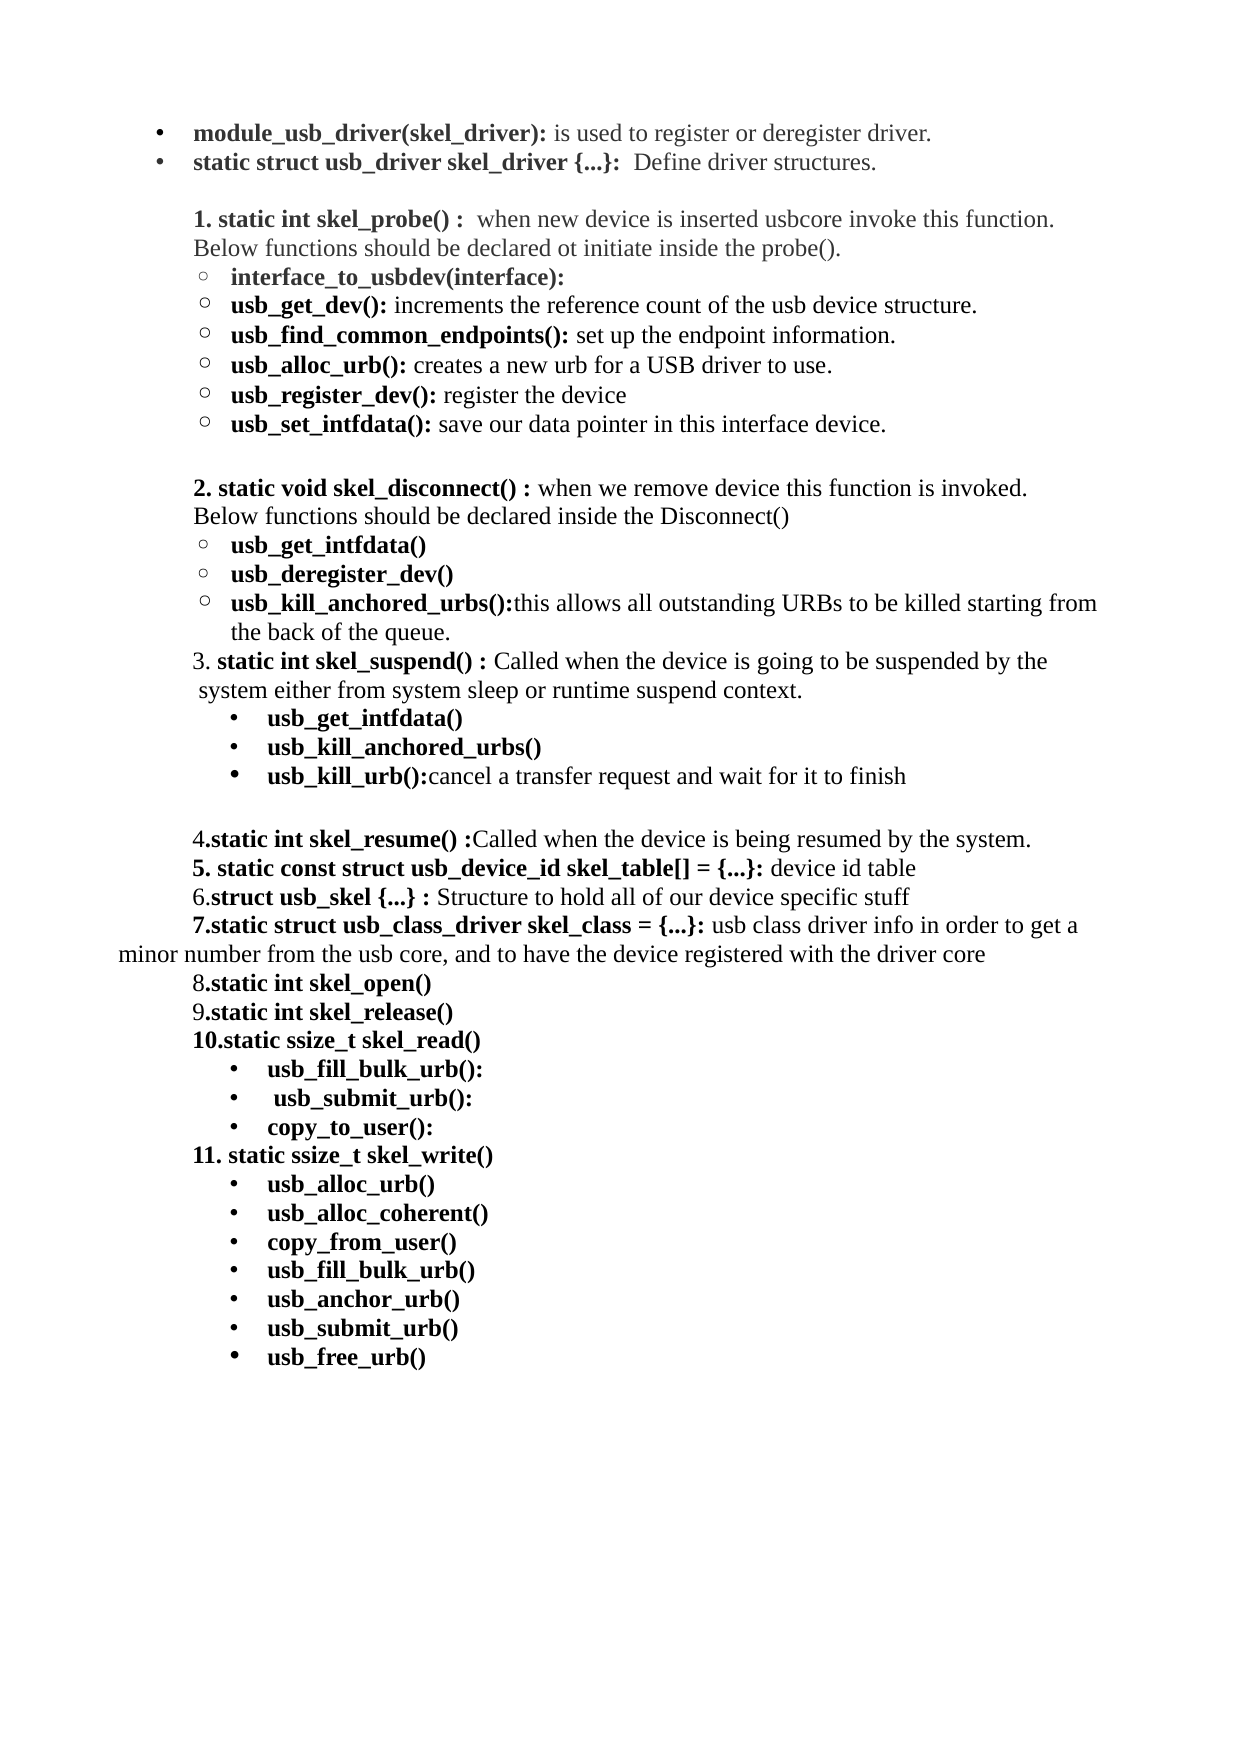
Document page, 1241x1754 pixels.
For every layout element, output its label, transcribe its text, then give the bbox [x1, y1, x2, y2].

list 1. static int skel_probe() : when new device is inserted usbcore invoke this function. [156, 204, 1122, 233]
list usb_alloc_urb() [229, 1169, 1122, 1198]
text 7.static struct usb_class_driver skel_class = {...}: usb class driver info in order to get a minor number from the usb core, and to have the device registered with the driver core [118, 911, 1122, 968]
list usb_kill_anchored_urbs():this allows all outstanding URBs to be killed starting from the back of the queue. [193, 588, 1122, 646]
list usb_fill_bulk_urb(): [229, 1054, 1122, 1083]
list usb_alloc_coherent() [229, 1198, 1122, 1227]
list usb_kill_urb():cancel a transfer request and wait for it to finish [229, 761, 1122, 791]
text 9.static int skel_release() [118, 997, 1122, 1026]
list usb_anchor_urb() [229, 1284, 1122, 1313]
list usb_submit_urb() [229, 1313, 1122, 1342]
text 4.static int skel_resume() :Called when the device is being resumed by the system. [118, 824, 1122, 853]
list copy_from_user() [229, 1227, 1122, 1256]
text 3. static int skel_suspend() : Called when the device is going to be suspended by the [118, 646, 1122, 675]
list usb_fill_bulk_urb() [229, 1256, 1122, 1284]
text system either from system sleep or runtime suspend context. [118, 675, 1122, 703]
list usb_get_dev(): increments the reference count of the usb device structure. [193, 291, 1122, 320]
list usb_deregister_dev() [193, 559, 1122, 588]
list usb_alloc_urb(): creates a new urb for a USB driver to use. [193, 350, 1122, 380]
text 5. static const struct usb_device_id skel_table[] = {...}: device id table [118, 853, 1122, 882]
list usb_get_intfdata() [193, 530, 1122, 559]
list usb_kill_anchored_urbs() [229, 732, 1122, 761]
list usb_find_common_endpoints(): set up the endpoint information. [193, 320, 1122, 350]
text 8.static int skel_open() [118, 968, 1122, 997]
list usb_submit_urb(): [229, 1083, 1122, 1112]
text 11. static ssize_t skel_write() [118, 1141, 1122, 1169]
text 6.struct usb_skel {...} : Structure to hold all of our device specific stuff [118, 882, 1122, 911]
list usb_free_urb() [229, 1342, 1122, 1371]
list static struct usb_driver skel_driver {...}: Define driver structures. [156, 147, 1122, 176]
list usb_set_intfdata(): save our data pointer in this interface device. [193, 409, 1122, 439]
list 2. static void skel_disconnect() : when we remove device this function is invoked. [156, 473, 1122, 501]
list copy_to_user(): [229, 1112, 1122, 1141]
list usb_register_dev(): register the device [193, 380, 1122, 409]
list module_usb_driver(skel_driver): is used to register or deregister driver. [156, 118, 1122, 147]
list Below functions should be declared inside the Disconnect() [156, 501, 1122, 530]
list usb_get_intfdata() [229, 703, 1122, 732]
list interface_to_usbdev(interface): [193, 262, 1122, 291]
text 10.static ssize_t skel_read() [118, 1026, 1122, 1054]
list Below functions should be declared ot initiate inside the probe(). [156, 233, 1122, 262]
